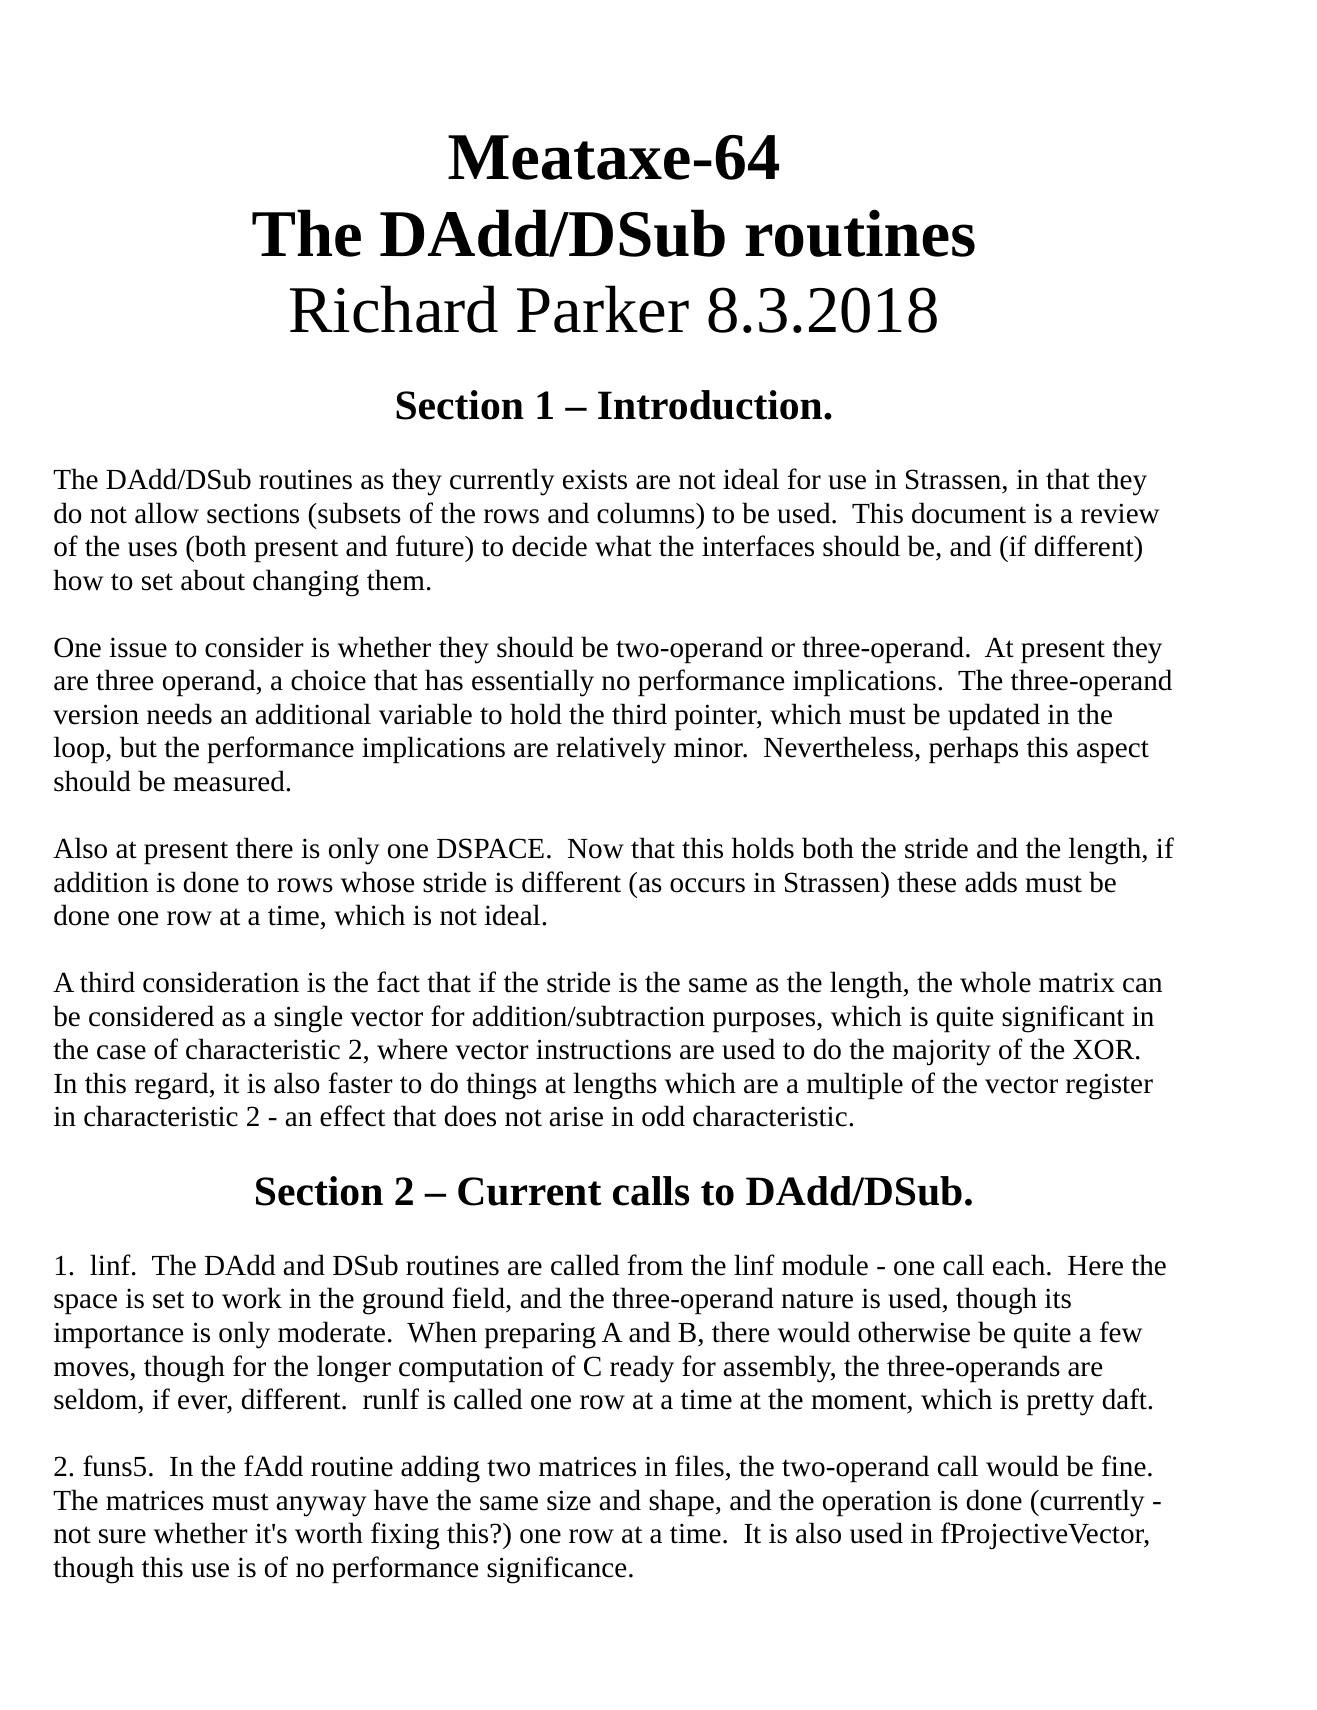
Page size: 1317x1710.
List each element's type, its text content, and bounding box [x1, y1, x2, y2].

text The DAdd/DSub routines as they currently exists are not ideal for use in Strassen, in that they do not allow sections (subsets of the rows and columns) to be used. This document is a review of the uses (both present and future) to decide what the interfaces should be, and (if different) how to set about changing them. [53, 462, 1174, 596]
text One issue to consider is whether they should be two-operand or three-operand. At present they are three operand, a choice that has essentially no performance implications. The three-operand version needs an additional variable to hold the third pointer, which must be updated in the loop, but the performance implications are relatively minor. Nevertheless, perhaps this aspect should be measured. [53, 630, 1174, 798]
text 1. linf. The DAdd and DSub routines are called from the linf module - one call each. Here the space is set to work in the ground field, and the three-operand nature is used, though its importance is only moderate. When preparing A and B, there would otherwise be quite a few moves, though for the longer computation of C ready for assembly, the three-operands are seldom, if ever, different. runlf is called one row at a time at the moment, which is pretty daft. [53, 1248, 1174, 1416]
text Section 2 – Current calls to DAdd/DSub. [53, 1167, 1174, 1214]
text The DAdd/DSub routines [53, 194, 1174, 271]
text Meataxe-64 [53, 117, 1174, 194]
text Richard Parker 8.3.2018 [53, 271, 1174, 347]
text Also at present there is only one DSPACE. Now that this holds both the stride and the length, if addition is done to rows whose stride is different (as occurs in Strassen) these adds must be done one row at a time, which is not ideal. [53, 831, 1174, 932]
text 2. funs5. In the fAdd routine adding two matrices in files, the two-operand call would be fine. The matrices must anyway have the same size and shape, and the operation is done (currently - not sure whether it's worth fixing this?) one row at a time. It is also used in fProjectiveVector, though this use is of no performance significance. [53, 1449, 1174, 1583]
text Section 1 – Introduction. [53, 381, 1174, 429]
text A third consideration is the fact that if the stride is the same as the length, the whole matrix can be considered as a single vector for addition/subtraction purposes, which is quite significant in the case of characteristic 2, where vector instructions are used to do the majority of the XOR. In this regard, it is also faster to do things at lengths which are a multiple of the vector register in characteristic 2 - an effect that does not arise in odd characteristic. [53, 965, 1174, 1133]
